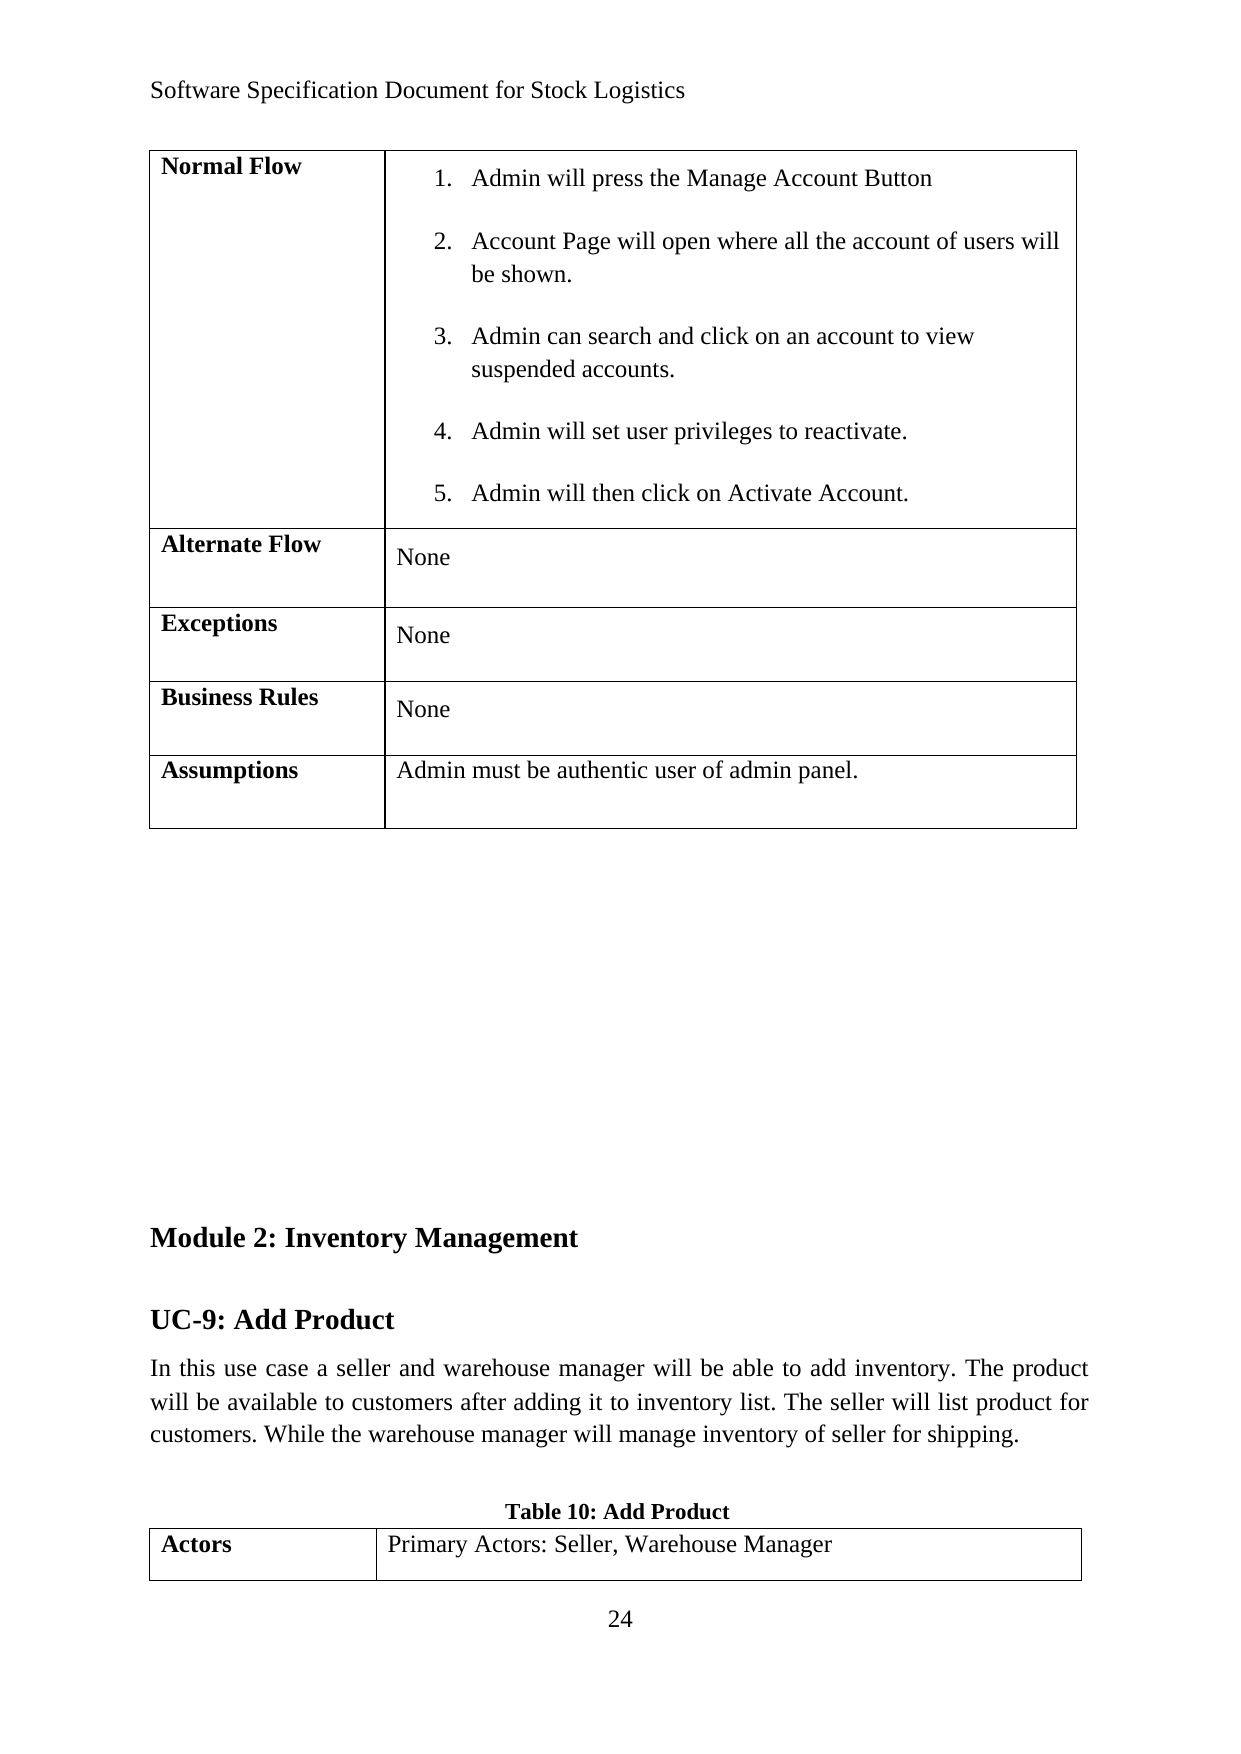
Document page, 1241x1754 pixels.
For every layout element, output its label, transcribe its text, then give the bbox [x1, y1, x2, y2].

text In this use case a seller and warehouse manager will be able to add inventory. The product will be available to customers after adding it to inventory list. The seller will list product for customers. While the warehouse manager will manage inventory of seller for shipping. [150, 1353, 1090, 1448]
table_cell None [386, 682, 1076, 754]
text UC-9: Add Product [150, 1302, 1090, 1336]
table_cell Normal Flow [150, 151, 384, 528]
table_header Actors [150, 1529, 376, 1579]
text Table 10: Add Product [150, 1498, 1090, 1524]
table_cell Assumptions [150, 756, 384, 828]
table_cell Admin will press the Manage Account Button Account Page will open where all the account of users will be shown. Admin can search and click on an account to view suspended accounts. Admin will set user privileges to reactivate. Admin will then click on Activate Account. [386, 151, 1076, 528]
table_cell Admin must be authentic user of admin panel. [386, 756, 1076, 828]
table_header Primary Actors: Seller, Warehouse Manager [377, 1529, 1081, 1579]
table_cell Exceptions [150, 608, 384, 681]
text Module 2: Inventory Management [150, 1220, 1090, 1253]
table_cell None [386, 529, 1076, 607]
table_cell None [386, 608, 1076, 681]
table_cell Business Rules [150, 682, 384, 754]
table_cell Alternate Flow [150, 529, 384, 607]
